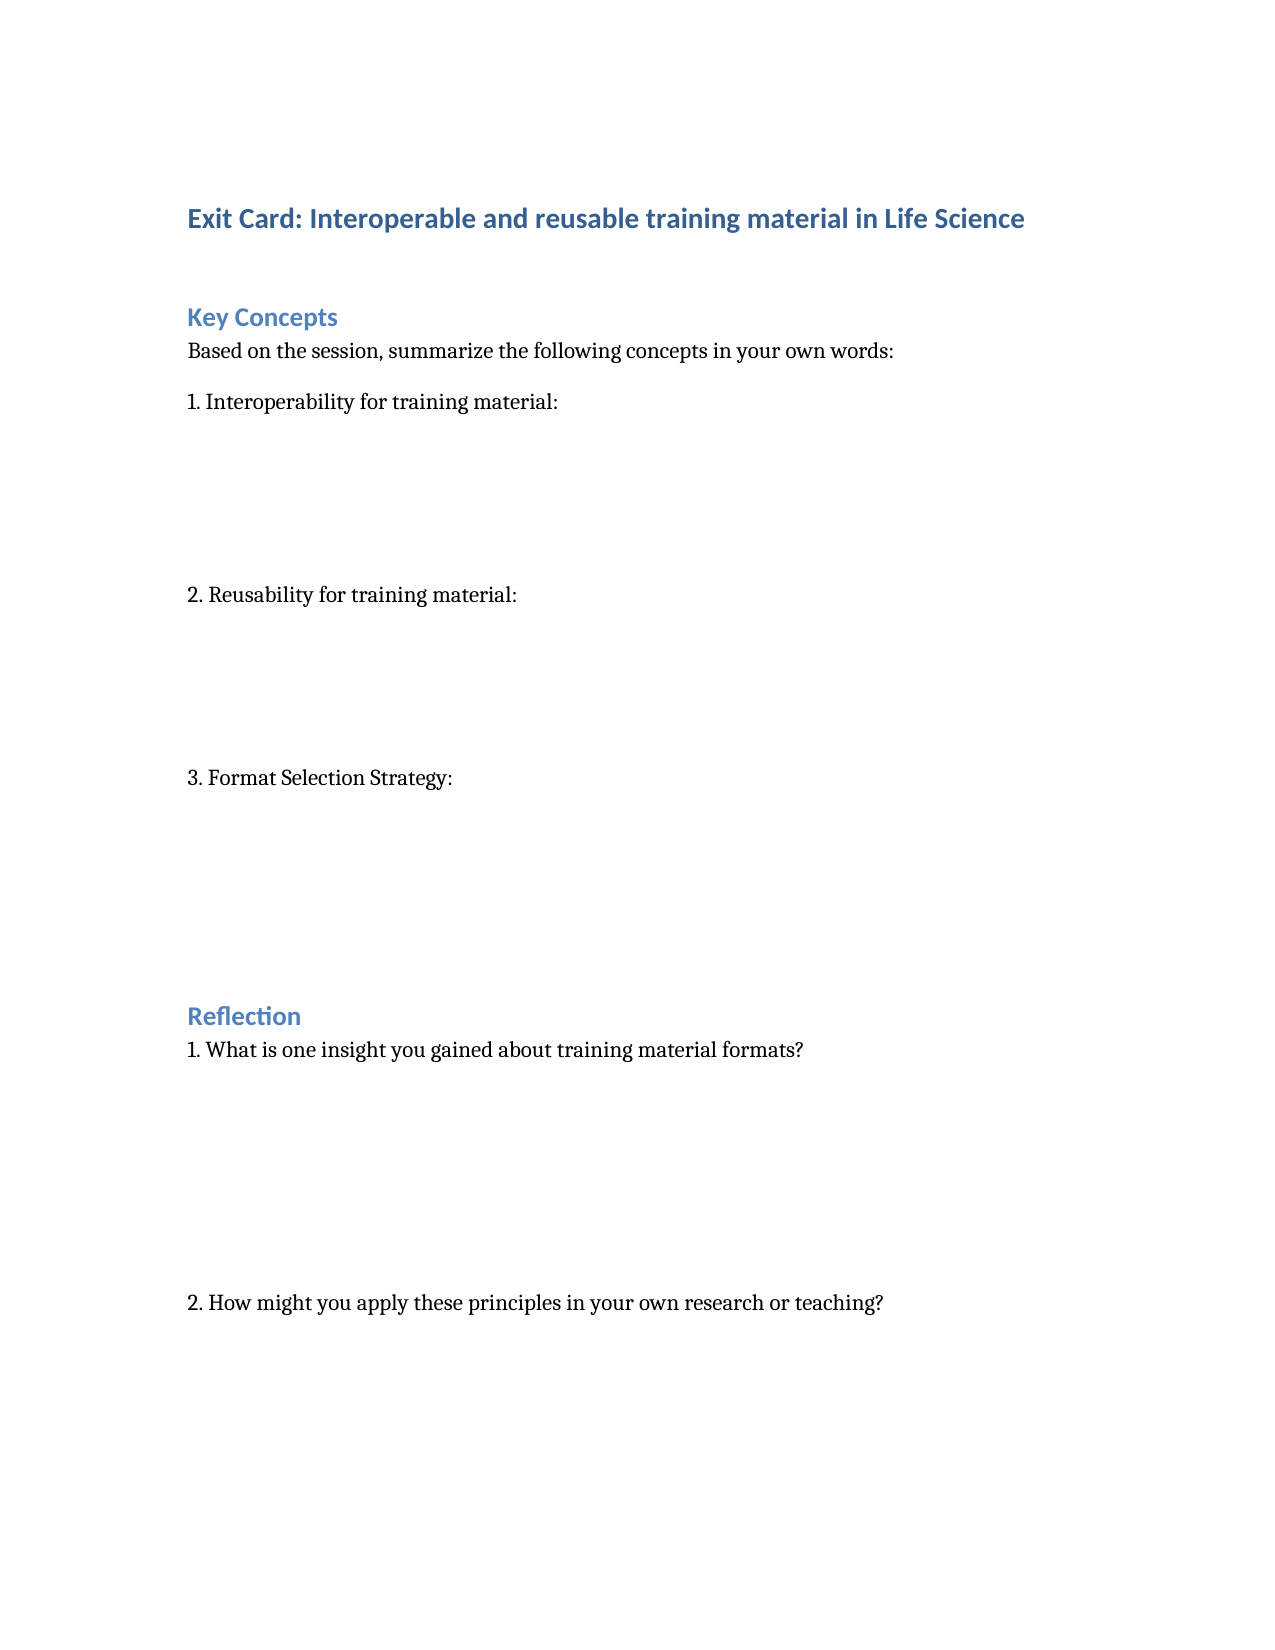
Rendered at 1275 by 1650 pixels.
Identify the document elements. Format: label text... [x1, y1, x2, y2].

text 1. Interoperability for training material: [187, 389, 1087, 475]
text 2. How might you apply these principles in your own research or teaching? [187, 1290, 1087, 1316]
text 1. What is one insight you gained about training material formats? [187, 1037, 1087, 1063]
text Based on the session, summarize the following concepts in your own words: [187, 338, 1087, 364]
subtitle Reflection [187, 999, 1087, 1032]
text 2. Reusability for training material: [187, 581, 1087, 608]
subtitle Key Concepts [187, 262, 1087, 333]
text 3. Format Selection Strategy: [187, 765, 1087, 821]
subtitle Exit Card: Interoperable and reusable training material in Life Science [187, 200, 1087, 236]
